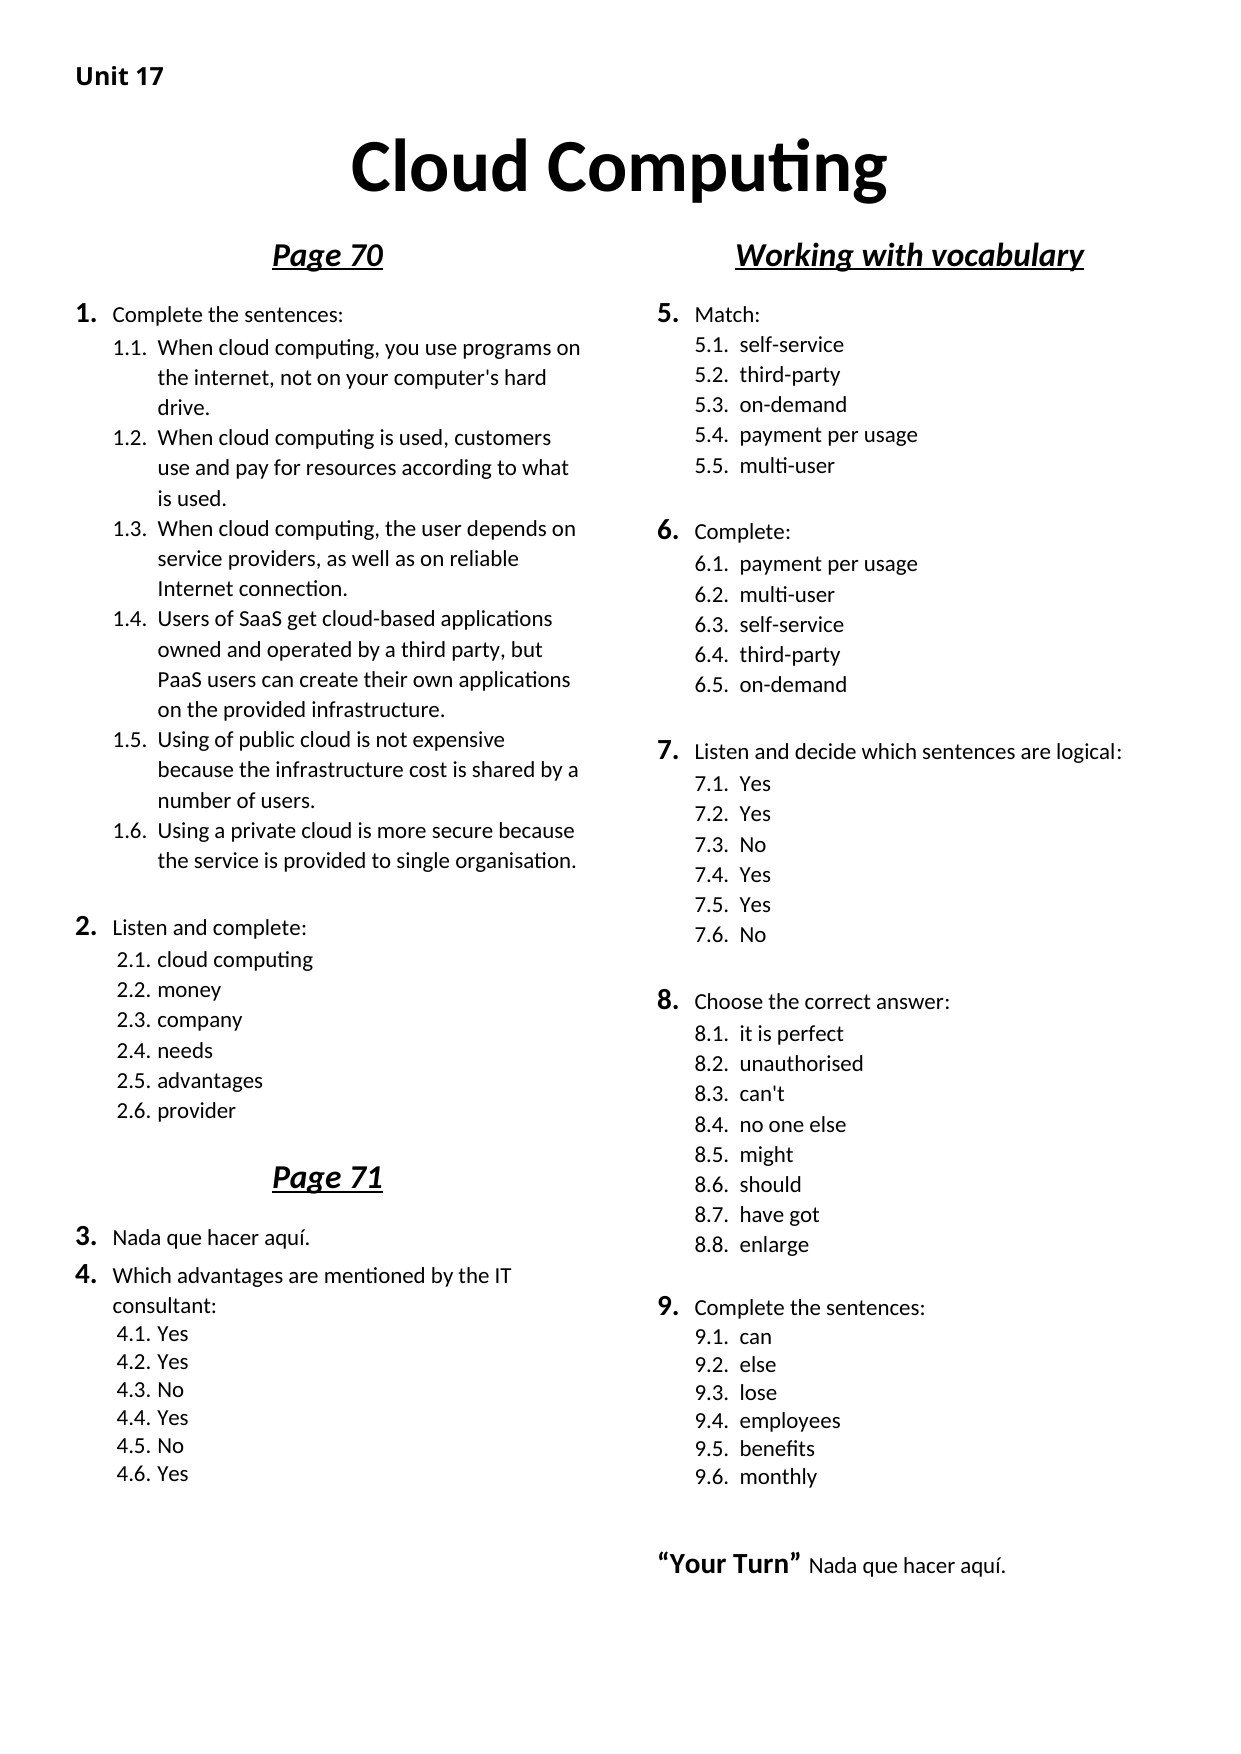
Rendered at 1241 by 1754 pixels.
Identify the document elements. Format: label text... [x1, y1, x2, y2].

list provider [116, 1096, 583, 1124]
list Yes [116, 1347, 583, 1375]
list Which advantages are mentioned by the IT consultant: [75, 1256, 583, 1319]
list needs [116, 1036, 583, 1064]
list Yes [694, 799, 1165, 827]
list No [694, 830, 1165, 858]
list payment per usage [694, 549, 1165, 578]
list unauthorised [694, 1049, 1165, 1077]
list cloud computing [116, 945, 583, 973]
list Match: [657, 294, 1165, 330]
list No [694, 920, 1165, 948]
list When cloud computing, the user depends on service providers, as well as on reliable Internet connection. [112, 514, 583, 602]
list Yes [116, 1319, 583, 1347]
list can [694, 1322, 1165, 1350]
text “Your Turn” Nada que hacer aquí. [657, 1546, 1165, 1581]
list might [694, 1140, 1165, 1168]
list When cloud computing, you use programs on the internet, not on your computer's hard drive. [112, 333, 583, 421]
list Yes [116, 1403, 583, 1431]
list third-party [694, 360, 1165, 388]
list multi-user [694, 580, 1165, 608]
text Working with vocabulary [657, 234, 1165, 274]
list employees [694, 1406, 1165, 1434]
list Yes [116, 1459, 583, 1487]
text Page 70 [75, 234, 583, 274]
text Page 71 [75, 1157, 583, 1197]
list benefits [694, 1434, 1165, 1462]
list enlarge [694, 1231, 1165, 1259]
list multi-user [694, 451, 1165, 479]
list Complete the sentences: [75, 294, 583, 330]
list it is perfect [694, 1019, 1165, 1047]
list Nada que hacer aquí. [75, 1217, 583, 1253]
text Cloud Computing [75, 118, 1165, 210]
list No [116, 1431, 583, 1459]
list Listen and complete: [75, 907, 583, 942]
list Yes [694, 890, 1165, 918]
list Using of public cloud is not expensive because the infrastructure cost is shared by a number of users. [112, 725, 583, 814]
list on-demand [694, 390, 1165, 418]
list Choose the correct answer: [657, 981, 1165, 1016]
list on-demand [694, 670, 1165, 698]
list can't [694, 1079, 1165, 1108]
list Listen and decide which sentences are logical: [657, 731, 1165, 766]
list Yes [694, 860, 1165, 888]
list Users of SaaS get cloud-based applications owned and operated by a third party, but PaaS users can create their own applications on the provided infrastructure. [112, 604, 583, 723]
list Complete: [657, 511, 1165, 547]
list self-service [694, 330, 1165, 358]
list advantages [116, 1066, 583, 1094]
list monthly [694, 1462, 1165, 1490]
list no one else [694, 1110, 1165, 1138]
list Yes [694, 769, 1165, 797]
list Complete the sentences: [657, 1287, 1165, 1322]
list have got [694, 1200, 1165, 1228]
list money [116, 975, 583, 1003]
list third-party [694, 640, 1165, 668]
list No [116, 1375, 583, 1403]
list company [116, 1006, 583, 1033]
list else [694, 1350, 1165, 1378]
list should [694, 1170, 1165, 1198]
list payment per usage [694, 421, 1165, 448]
list When cloud computing is used, customers use and pay for resources according to what is used. [112, 423, 583, 512]
list Using a private cloud is more secure because the service is provided to single organisation. [112, 816, 583, 874]
list self-service [694, 610, 1165, 638]
list lose [694, 1378, 1165, 1406]
